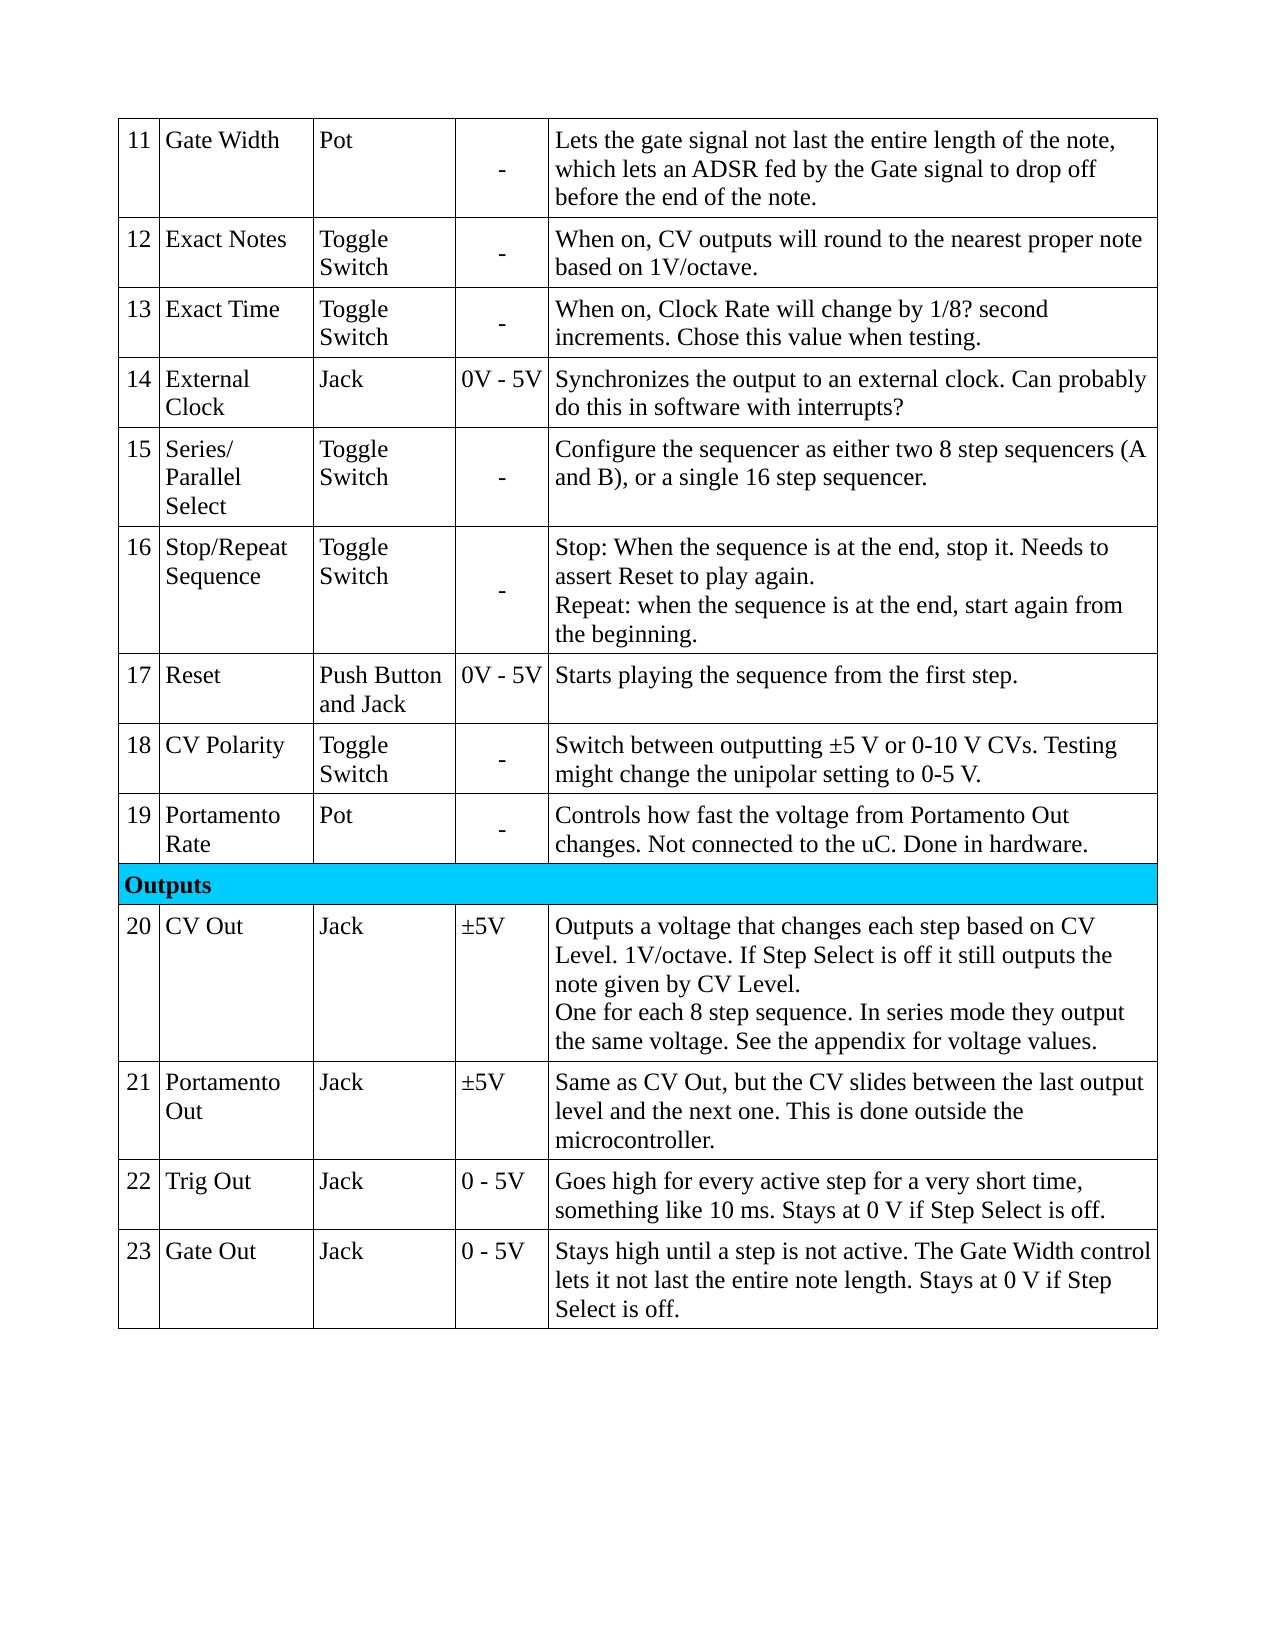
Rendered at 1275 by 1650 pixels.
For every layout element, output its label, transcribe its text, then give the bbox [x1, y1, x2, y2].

table_cell 20 [119, 905, 159, 1061]
table_cell Goes high for every active step for a very short time, something like 10 ms. Stays at 0 V if Step Select is off. [549, 1160, 1157, 1229]
table_cell Controls how fast the voltage from Portamento Out changes. Not connected to the uC. Done in hardware. [549, 794, 1157, 863]
table_cell - [456, 218, 548, 287]
table_cell 21 [119, 1062, 159, 1159]
table_cell Reset [160, 654, 313, 723]
table_cell Jack [314, 905, 455, 1061]
table_cell Gate Width [160, 119, 313, 217]
table_cell 16 [119, 527, 159, 653]
table_cell Same as CV Out, but the CV slides between the last output level and the next one. This is done outside the microcontroller. [549, 1062, 1157, 1159]
table_cell Gate Out [160, 1230, 313, 1328]
table_cell Exact Time [160, 288, 313, 357]
table_cell 11 [119, 119, 159, 217]
table_cell Stop: When the sequence is at the end, stop it. Needs to assert Reset to play again. Repeat: when the sequence is at the end, start again from the beginning. [549, 527, 1157, 653]
table_cell 12 [119, 218, 159, 287]
table_cell Portamento Rate [160, 794, 313, 863]
table_cell Jack [314, 358, 455, 427]
table_cell Jack [314, 1062, 455, 1159]
table_cell 18 [119, 724, 159, 793]
table_cell 23 [119, 1230, 159, 1328]
table_cell CV Polarity [160, 724, 313, 793]
table_cell CV Out [160, 905, 313, 1061]
table_cell - [456, 527, 548, 653]
table_cell - [456, 119, 548, 217]
table_cell Pot [314, 794, 455, 863]
table_cell Jack [314, 1230, 455, 1328]
table_cell 0V - 5V [456, 654, 548, 723]
table_cell Toggle Switch [314, 428, 455, 526]
table_cell Portamento Out [160, 1062, 313, 1159]
table_cell Jack [314, 1160, 455, 1229]
table_cell Synchronizes the output to an external clock. Can probably do this in software with interrupts? [549, 358, 1157, 427]
table_cell 19 [119, 794, 159, 863]
table_cell Stays high until a step is not active. The Gate Width control lets it not last the entire note length. Stays at 0 V if Step Select is off. [549, 1230, 1157, 1328]
table_cell Configure the sequencer as either two 8 step sequencers (A and B), or a single 16 step sequencer. [549, 428, 1157, 526]
table_cell Switch between outputting ±5 V or 0-10 V CVs. Testing might change the unipolar setting to 0-5 V. [549, 724, 1157, 793]
table_cell 17 [119, 654, 159, 723]
table_cell Pot [314, 119, 455, 217]
table_cell Outputs [119, 864, 1157, 904]
table_cell - [456, 724, 548, 793]
table_cell Lets the gate signal not last the entire length of the note, which lets an ADSR fed by the Gate signal to drop off before the end of the note. [549, 119, 1157, 217]
table_cell Series/Parallel Select [160, 428, 313, 526]
table_cell 0 - 5V [456, 1160, 548, 1229]
table_cell Exact Notes [160, 218, 313, 287]
table_cell - [456, 794, 548, 863]
table_cell When on, Clock Rate will change by 1/8? second increments. Chose this value when testing. [549, 288, 1157, 357]
table_cell - [456, 428, 548, 526]
table_cell Toggle Switch [314, 724, 455, 793]
table_cell When on, CV outputs will round to the nearest proper note based on 1V/octave. [549, 218, 1157, 287]
table_cell 0V - 5V [456, 358, 548, 427]
table_cell External Clock [160, 358, 313, 427]
table_cell 13 [119, 288, 159, 357]
table_cell Starts playing the sequence from the first step. [549, 654, 1157, 723]
table_cell - [456, 288, 548, 357]
table_cell Stop/Repeat Sequence [160, 527, 313, 653]
table_cell 14 [119, 358, 159, 427]
table_cell Outputs a voltage that changes each step based on CV Level. 1V/octave. If Step Select is off it still outputs the note given by CV Level. One for each 8 step sequence. In series mode they output the same voltage. See the appendix for voltage values. [549, 905, 1157, 1061]
table_cell ±5V [456, 905, 548, 1061]
table_cell 22 [119, 1160, 159, 1229]
table_cell Trig Out [160, 1160, 313, 1229]
table_cell Toggle Switch [314, 527, 455, 653]
table_cell Toggle Switch [314, 288, 455, 357]
table_cell ±5V [456, 1062, 548, 1159]
table_cell Toggle Switch [314, 218, 455, 287]
table_cell 15 [119, 428, 159, 526]
table_cell Push Button and Jack [314, 654, 455, 723]
table_cell 0 - 5V [456, 1230, 548, 1328]
